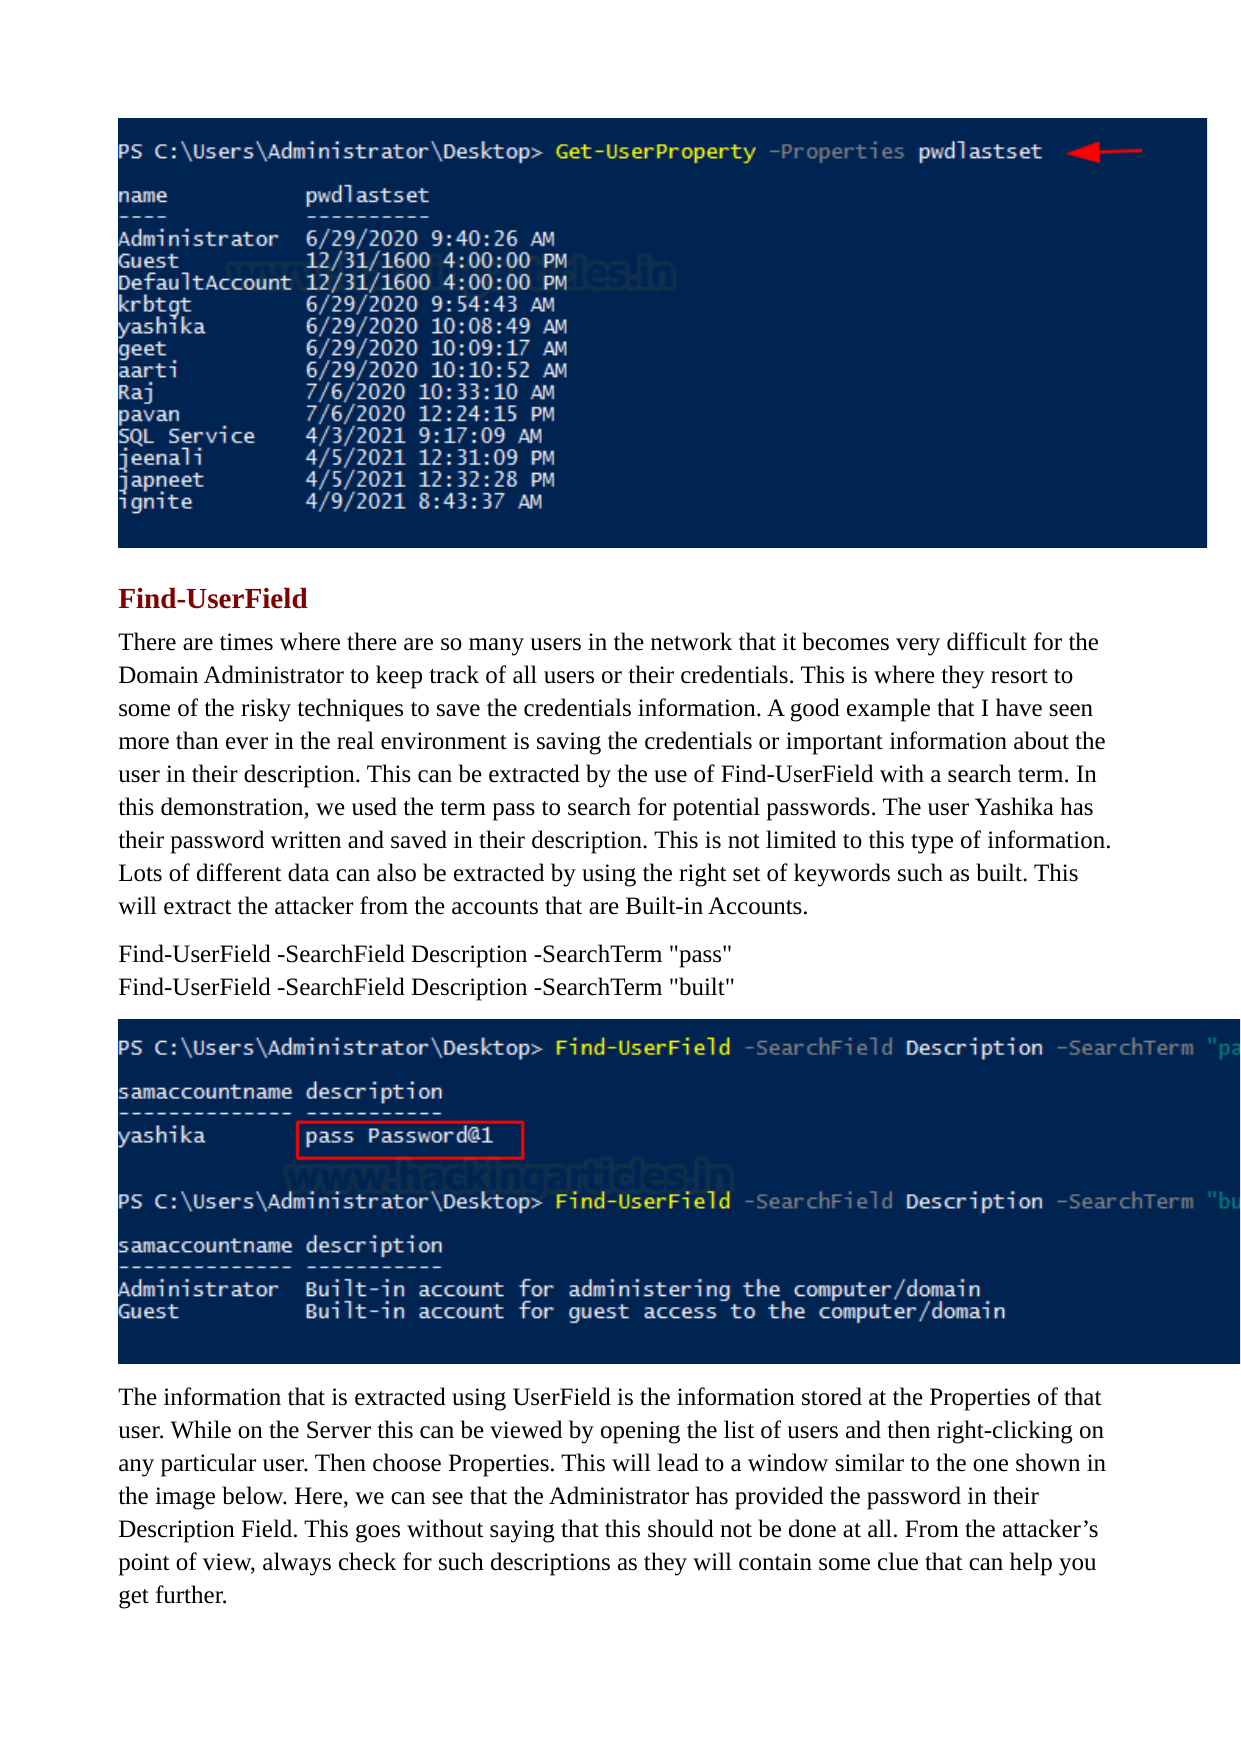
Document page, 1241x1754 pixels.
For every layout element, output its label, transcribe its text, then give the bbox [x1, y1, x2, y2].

text There are times where there are so many users in the network that it becomes very difficult for the Domain Administrator to keep track of all users or their credentials. This is where they resort to some of the risky techniques to save the credentials information. A good example that I have seen more than ever in the real environment is saving the credentials or important information about the user in their description. This can be extracted by the use of Find-UserField with a search term. In this demonstration, we used the term pass to search for potential passwords. The user Yashika has their password written and saved in their description. This is not limited to this type of information. Lots of different data can also be extracted by using the right set of keywords such as built. This will extract the attacker from the accounts that are Built-in Accounts. [118, 627, 1122, 920]
text The information that is extracted using UserField is the information stored at the Properties of that user. While on the Server this can be viewed by opening the list of users and then right-clicking on any particular user. Then choose Properties. This will lead to a window similar to the one shown in the image below. Here, we can see that the Administrator has provided the password in their Description Field. This goes without saying that this should not be done at all. From the attacker’s point of view, always check for such descriptions as they will contain some clue that can help you get further. [118, 1382, 1122, 1609]
picture [118, 1019, 1241, 1364]
text Find-UserField -SearchField Description -SearchTerm "pass" [118, 939, 1122, 968]
subtitle Find-UserField [118, 581, 1122, 615]
text Find-UserField -SearchField Description -SearchTerm "built" [118, 972, 1122, 1001]
picture [118, 118, 1208, 548]
